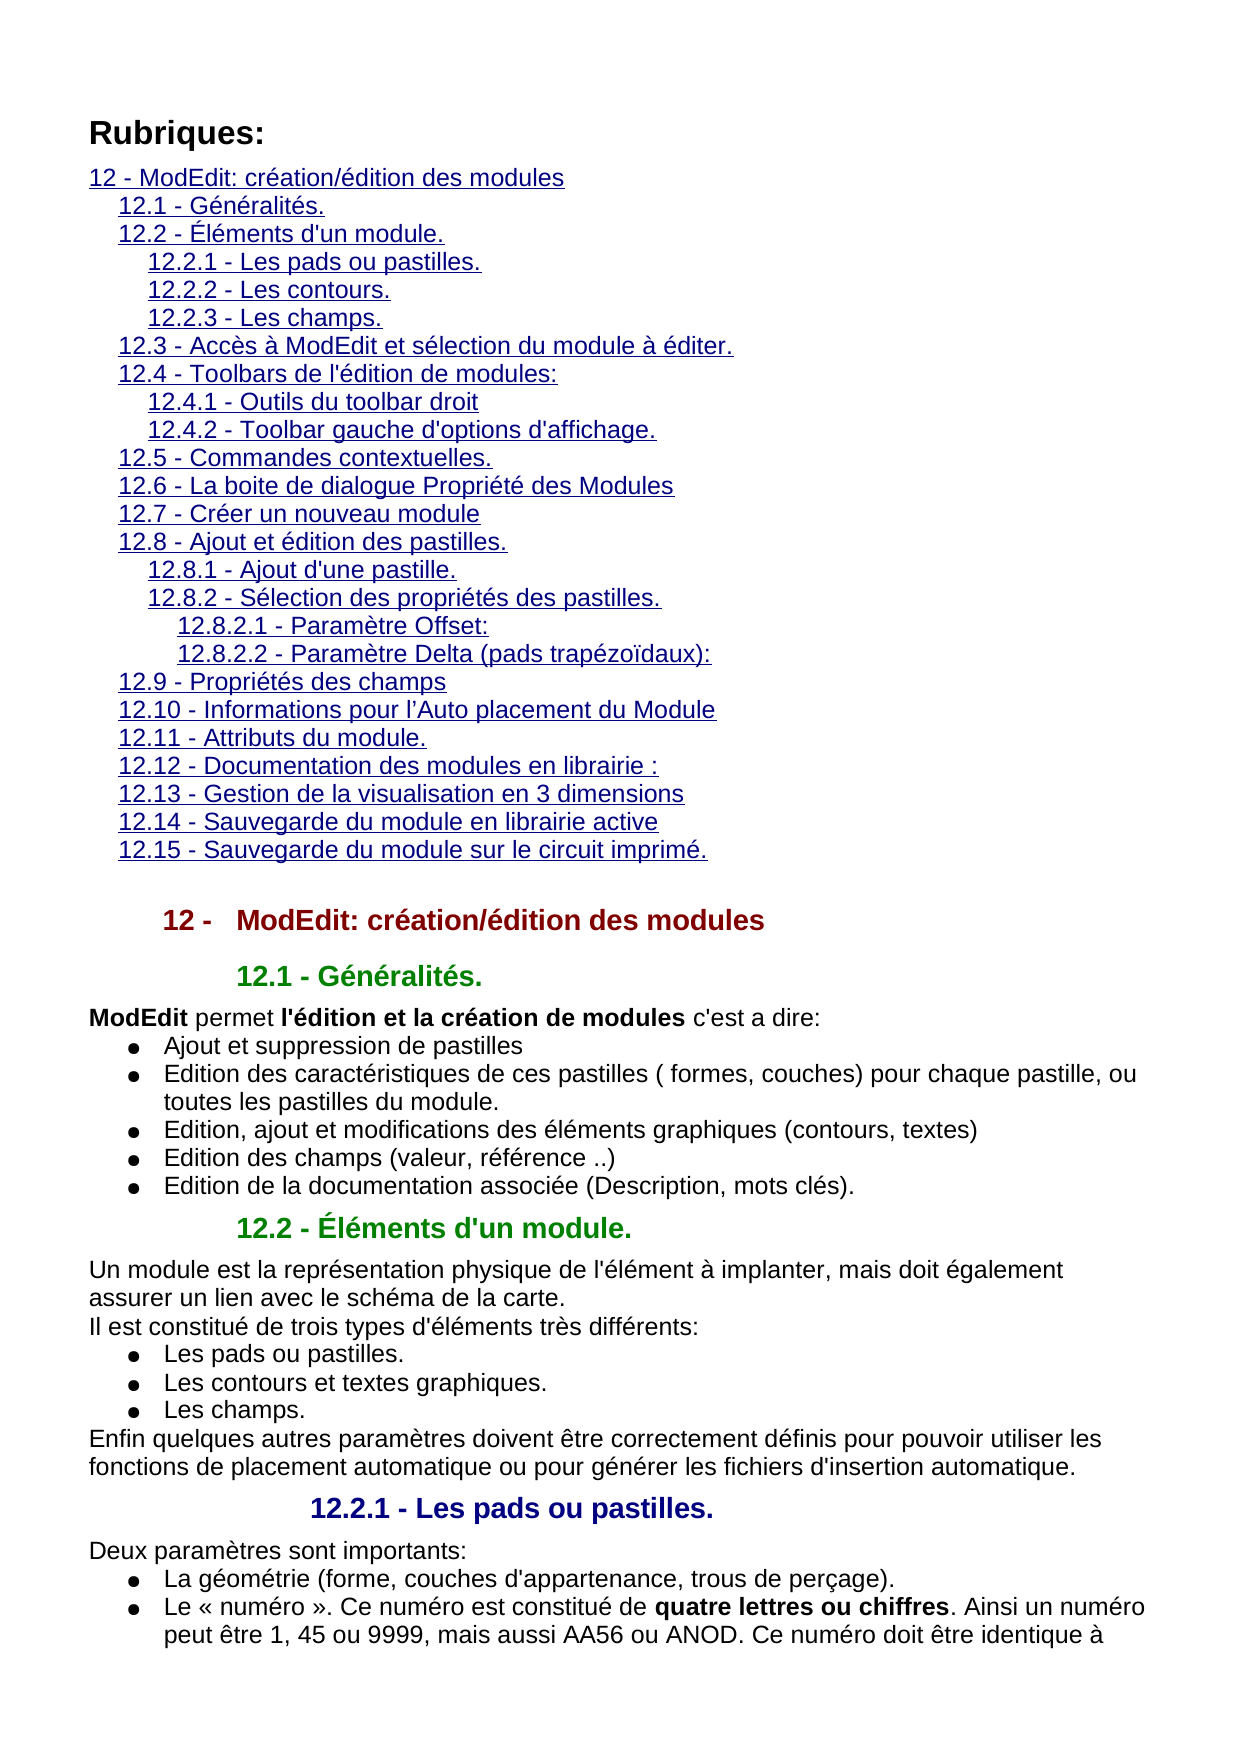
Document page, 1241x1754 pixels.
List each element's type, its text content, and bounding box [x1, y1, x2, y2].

list Ajout et suppression de pastilles [126, 1032, 1152, 1060]
text 12.13 - Gestion de la visualisation en 3 dimensions [118, 780, 1152, 808]
text 12 - ModEdit: création/édition des modules [88, 163, 1152, 192]
text 12.6 - La boite de dialogue Propriété des Modules [118, 472, 1152, 500]
list Les champs. [126, 1396, 1152, 1424]
text 12.2 - Éléments d'un module. [118, 219, 1152, 248]
text 12.7 - Créer un nouveau module [118, 500, 1152, 528]
text 12.1 - Généralités. [118, 192, 1152, 219]
subtitle ModEdit: création/édition des modules [88, 904, 1152, 936]
text 12.4 - Toolbars de l'édition de modules: [118, 360, 1152, 388]
text 12.12 - Documentation des modules en librairie : [118, 752, 1152, 780]
text Il est constitué de trois types d'éléments très différents: [88, 1312, 1152, 1340]
list La géométrie (forme, couches d'appartenance, trous de perçage). [126, 1564, 1152, 1593]
text 12.2.1 - Les pads ou pastilles. [147, 248, 1152, 276]
subtitle Généralités. [162, 960, 1152, 992]
text 12.4.2 - Toolbar gauche d'options d'affichage. [147, 416, 1152, 444]
text Deux paramètres sont importants: [88, 1537, 1152, 1564]
subtitle Les pads ou pastilles. [236, 1492, 1152, 1525]
text ModEdit permet l'édition et la création de modules c'est a dire: [88, 1004, 1152, 1032]
list Les pads ou pastilles. [126, 1340, 1152, 1368]
text 12.14 - Sauvegarde du module en librairie active [118, 808, 1152, 836]
text Un module est la représentation physique de l'élément à implanter, mais doit également assurer un lien avec le schéma de la carte. [88, 1256, 1152, 1312]
text 12.4.1 - Outils du toolbar droit [147, 388, 1152, 416]
text 12.2.2 - Les contours. [147, 276, 1152, 304]
text 12.10 - Informations pour l’Auto placement du Module [118, 696, 1152, 724]
text 12.8.1 - Ajout d'une pastille. [147, 556, 1152, 584]
text 12.11 - Attributs du module. [118, 724, 1152, 752]
list Les contours et textes graphiques. [126, 1368, 1152, 1396]
text 12.2.3 - Les champs. [147, 304, 1152, 332]
list Edition des champs (valeur, référence ..) [126, 1144, 1152, 1172]
text 12.8 - Ajout et édition des pastilles. [118, 528, 1152, 556]
subtitle Rubriques: [88, 113, 1152, 151]
text 12.8.2.1 - Paramètre Offset: [177, 612, 1152, 640]
text 12.8.2.2 - Paramètre Delta (pads trapézoïdaux): [177, 640, 1152, 668]
list Edition des caractéristiques de ces pastilles ( formes, couches) pour chaque pastille, ou toutes les pastilles du module. [126, 1060, 1152, 1116]
list Le « numéro ». Ce numéro est constitué de quatre lettres ou chiffres. Ainsi un numéro peut être 1, 45 ou 9999, mais aussi AA56 ou ANOD. Ce numéro doit être identique à [126, 1593, 1152, 1649]
subtitle Éléments d'un module. [162, 1212, 1152, 1244]
text 12.3 - Accès à ModEdit et sélection du module à éditer. [118, 332, 1152, 360]
list Edition, ajout et modifications des éléments graphiques (contours, textes) [126, 1116, 1152, 1144]
text Enfin quelques autres paramètres doivent être correctement définis pour pouvoir utiliser les fonctions de placement automatique ou pour générer les fichiers d'insertion automatique. [88, 1424, 1152, 1481]
list Edition de la documentation associée (Description, mots clés). [126, 1172, 1152, 1200]
text 12.5 - Commandes contextuelles. [118, 444, 1152, 472]
text 12.15 - Sauvegarde du module sur le circuit imprimé. [118, 836, 1152, 864]
text 12.8.2 - Sélection des propriétés des pastilles. [147, 584, 1152, 612]
text 12.9 - Propriétés des champs [118, 668, 1152, 696]
